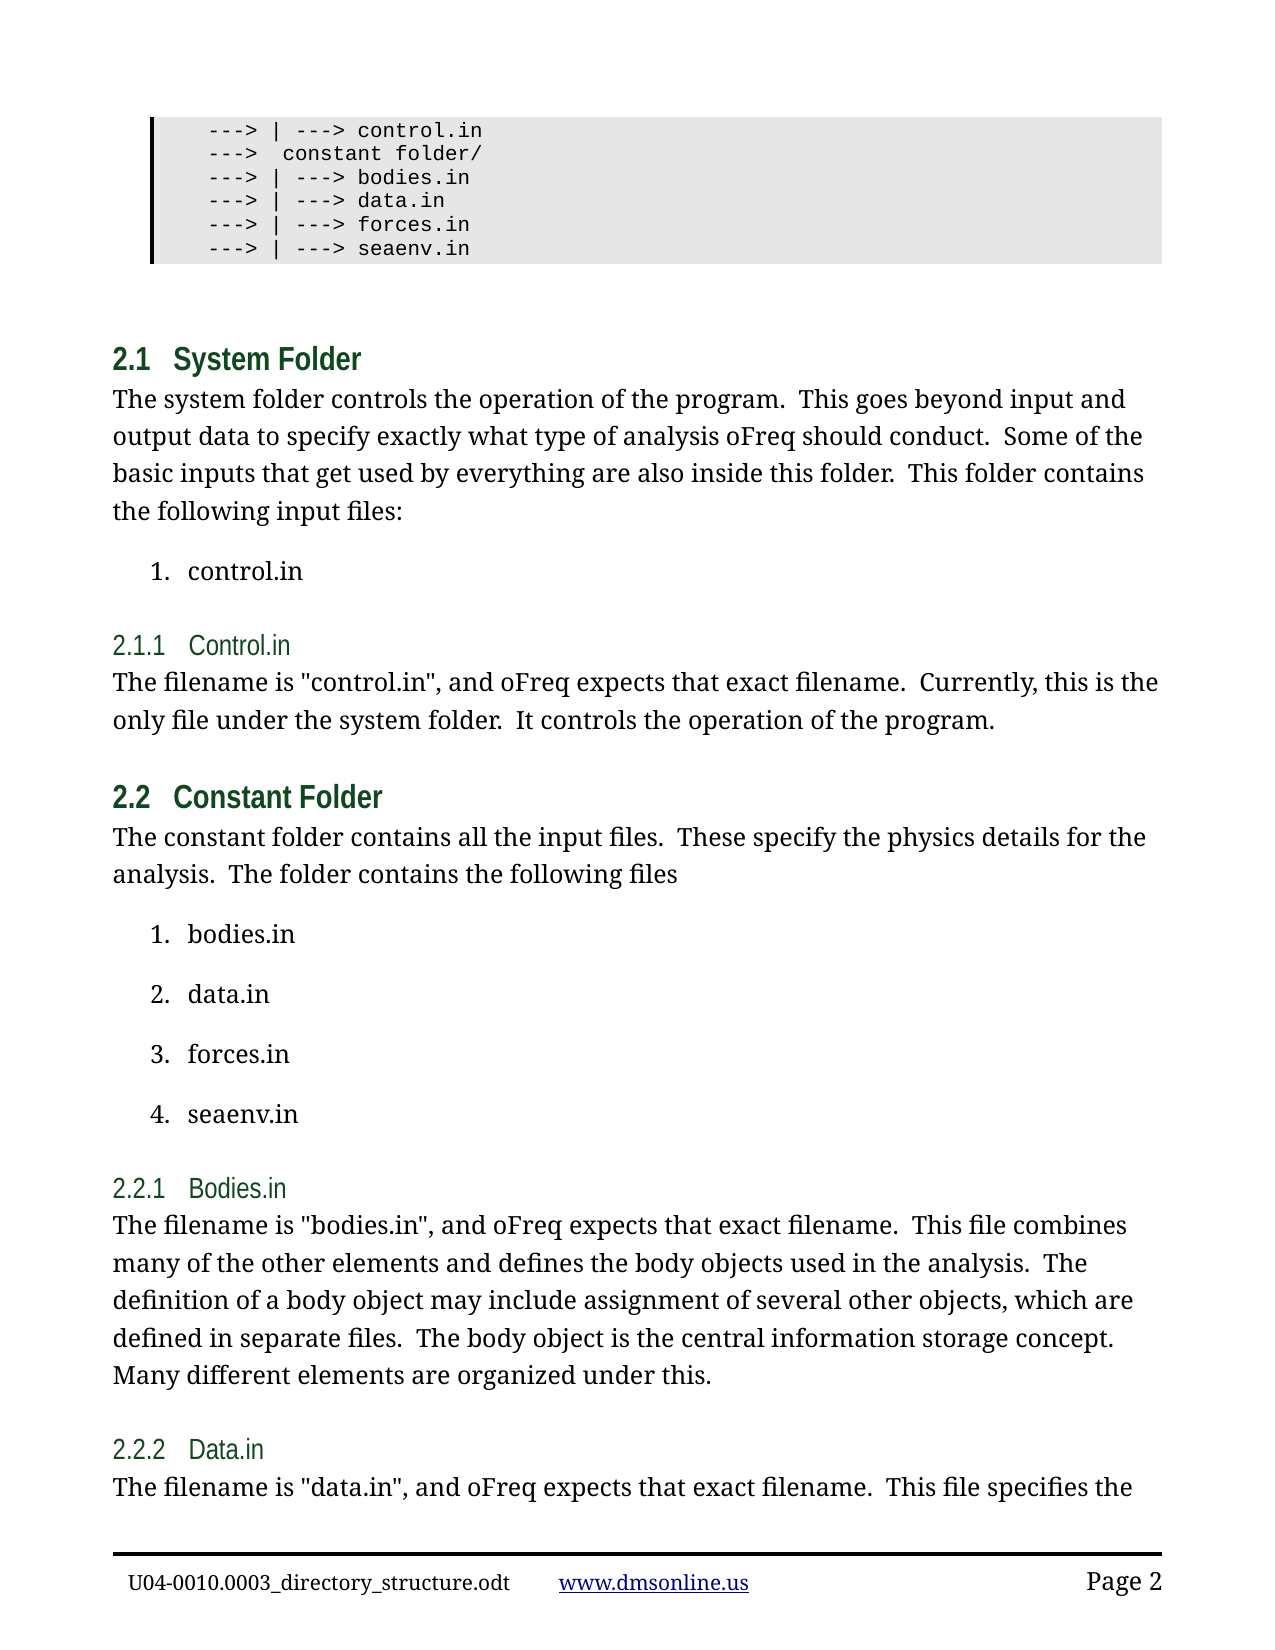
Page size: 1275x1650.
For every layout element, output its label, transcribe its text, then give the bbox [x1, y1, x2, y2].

text ---> | ---> control.in [154, 117, 1162, 143]
subtitle Control.in [112, 628, 1162, 662]
subtitle System Folder [112, 339, 1162, 378]
list forces.in [150, 1036, 1162, 1071]
text ---> | ---> seaenv.in [154, 238, 1162, 264]
text ---> constant folder/ [154, 143, 1162, 167]
list control.in [150, 553, 1162, 587]
subtitle Data.in [112, 1432, 1162, 1466]
list data.in [150, 977, 1162, 1011]
text The system folder controls the operation of the program. This goes beyond input and output data to specify exactly what type of analysis oFreq should conduct. Some of the basic inputs that get used by everything are also inside this folder. This folder contains the following input files: [112, 381, 1162, 528]
list bodies.in [150, 917, 1162, 951]
list seaenv.in [150, 1096, 1162, 1130]
subtitle Constant Folder [112, 777, 1162, 816]
text The filename is "control.in", and oFreq expects that exact filename. Currently, this is the only file under the system folder. It controls the operation of the program. [112, 665, 1162, 737]
text ---> | ---> data.in [154, 191, 1162, 214]
subtitle Bodies.in [112, 1171, 1162, 1205]
text ---> | ---> bodies.in [154, 167, 1162, 191]
text ---> | ---> forces.in [154, 214, 1162, 238]
text The filename is "data.in", and oFreq expects that exact filename. This file specifies the [112, 1469, 1162, 1503]
text The filename is "bodies.in", and oFreq expects that exact filename. This file combines many of the other elements and defines the body objects used in the analysis. The definition of a body object may include assignment of several other objects, which are defined in separate files. The body object is the central information storage concept. Many different elements are organized under this. [112, 1208, 1162, 1392]
text The constant folder contains all the input files. These specify the physics details for the analysis. The folder contains the following files [112, 819, 1162, 891]
